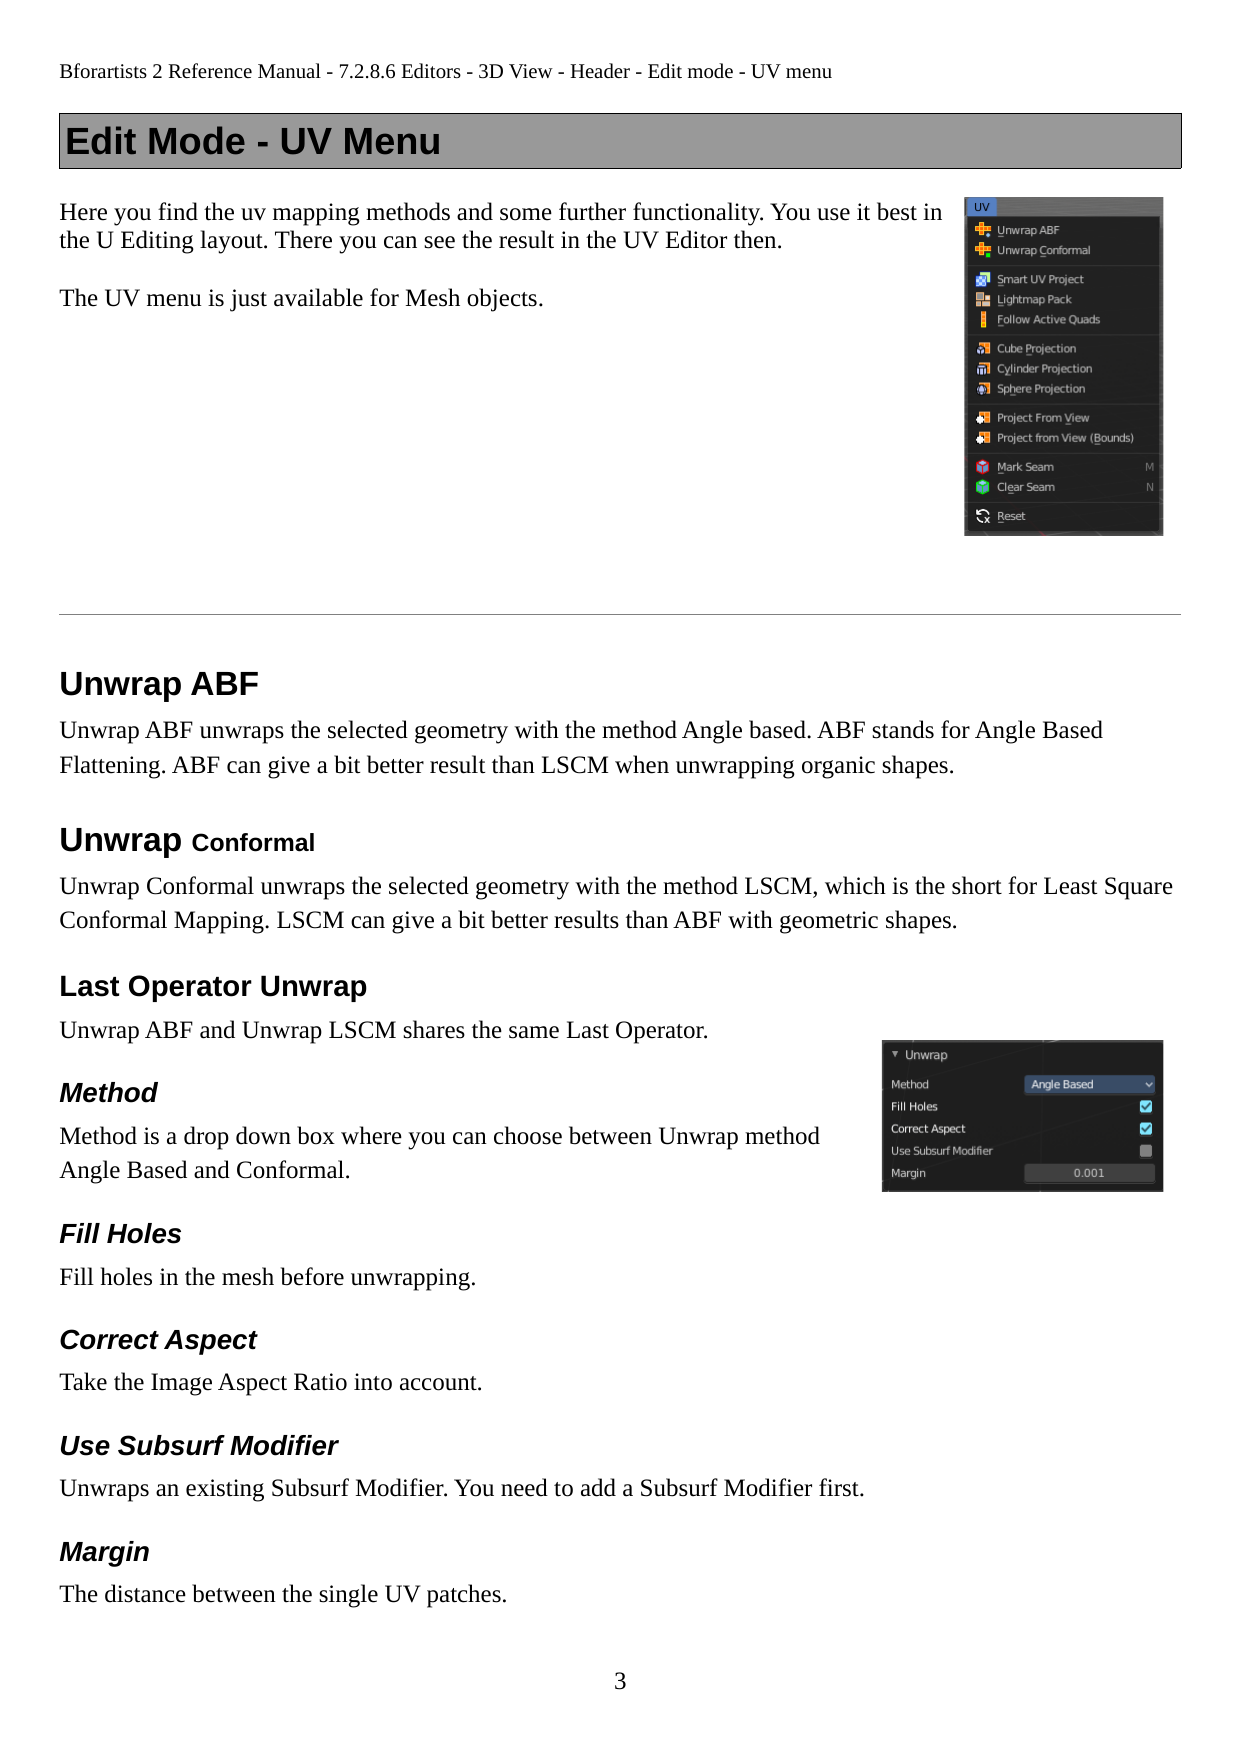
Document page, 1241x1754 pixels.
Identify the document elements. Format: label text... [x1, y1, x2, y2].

text Method is a drop down box where you can choose between Unwrap method Angle Based and Conformal. [59, 1121, 881, 1184]
subtitle [1164, 1077, 1181, 1109]
subtitle Unwrap Conformal [59, 820, 1181, 858]
subtitle Correct Aspect [59, 1323, 1181, 1355]
picture [964, 197, 1164, 536]
subtitle Unwrap ABF [59, 664, 1181, 703]
subtitle Fill Holes [59, 1217, 1181, 1249]
text Unwrap ABF unwraps the selected geometry with the method Angle based. ABF stands for Angle Based Flattening. ABF can give a bit better result than LSCM when unwrapping organic shapes. [59, 715, 1181, 778]
text Fill holes in the mesh before unwrapping. [59, 1262, 1181, 1290]
text Unwrap Conformal unwraps the selected geometry with the method LSCM, which is the short for Least Square Conformal Mapping. LSCM can give a bit better results than ABF with geometric shapes. [59, 871, 1181, 934]
text The UV menu is just available for Mesh objects. [59, 283, 964, 312]
text Here you find the uv mapping methods and some further functionality. You use it best in the U Editing layout. There you can see the result in the UV Editor then. [59, 197, 964, 254]
subtitle Method [59, 1077, 881, 1109]
subtitle Margin [59, 1535, 1181, 1567]
table_header Edit Mode - UV Menu [60, 114, 1181, 168]
text Take the Image Aspect Ratio into account. [59, 1367, 1181, 1396]
text Unwraps an existing Subsurf Modifier. You need to add a Subsurf Modifier first. [59, 1473, 1181, 1502]
text The distance between the single UV patches. [59, 1579, 1181, 1608]
subtitle Use Subsurf Modifier [59, 1429, 1181, 1461]
subtitle Last Operator Unwrap [59, 969, 1181, 1003]
text Unwrap ABF and Unwrap LSCM shares the same Last Operator. [59, 1015, 1181, 1044]
picture [881, 1040, 1164, 1192]
